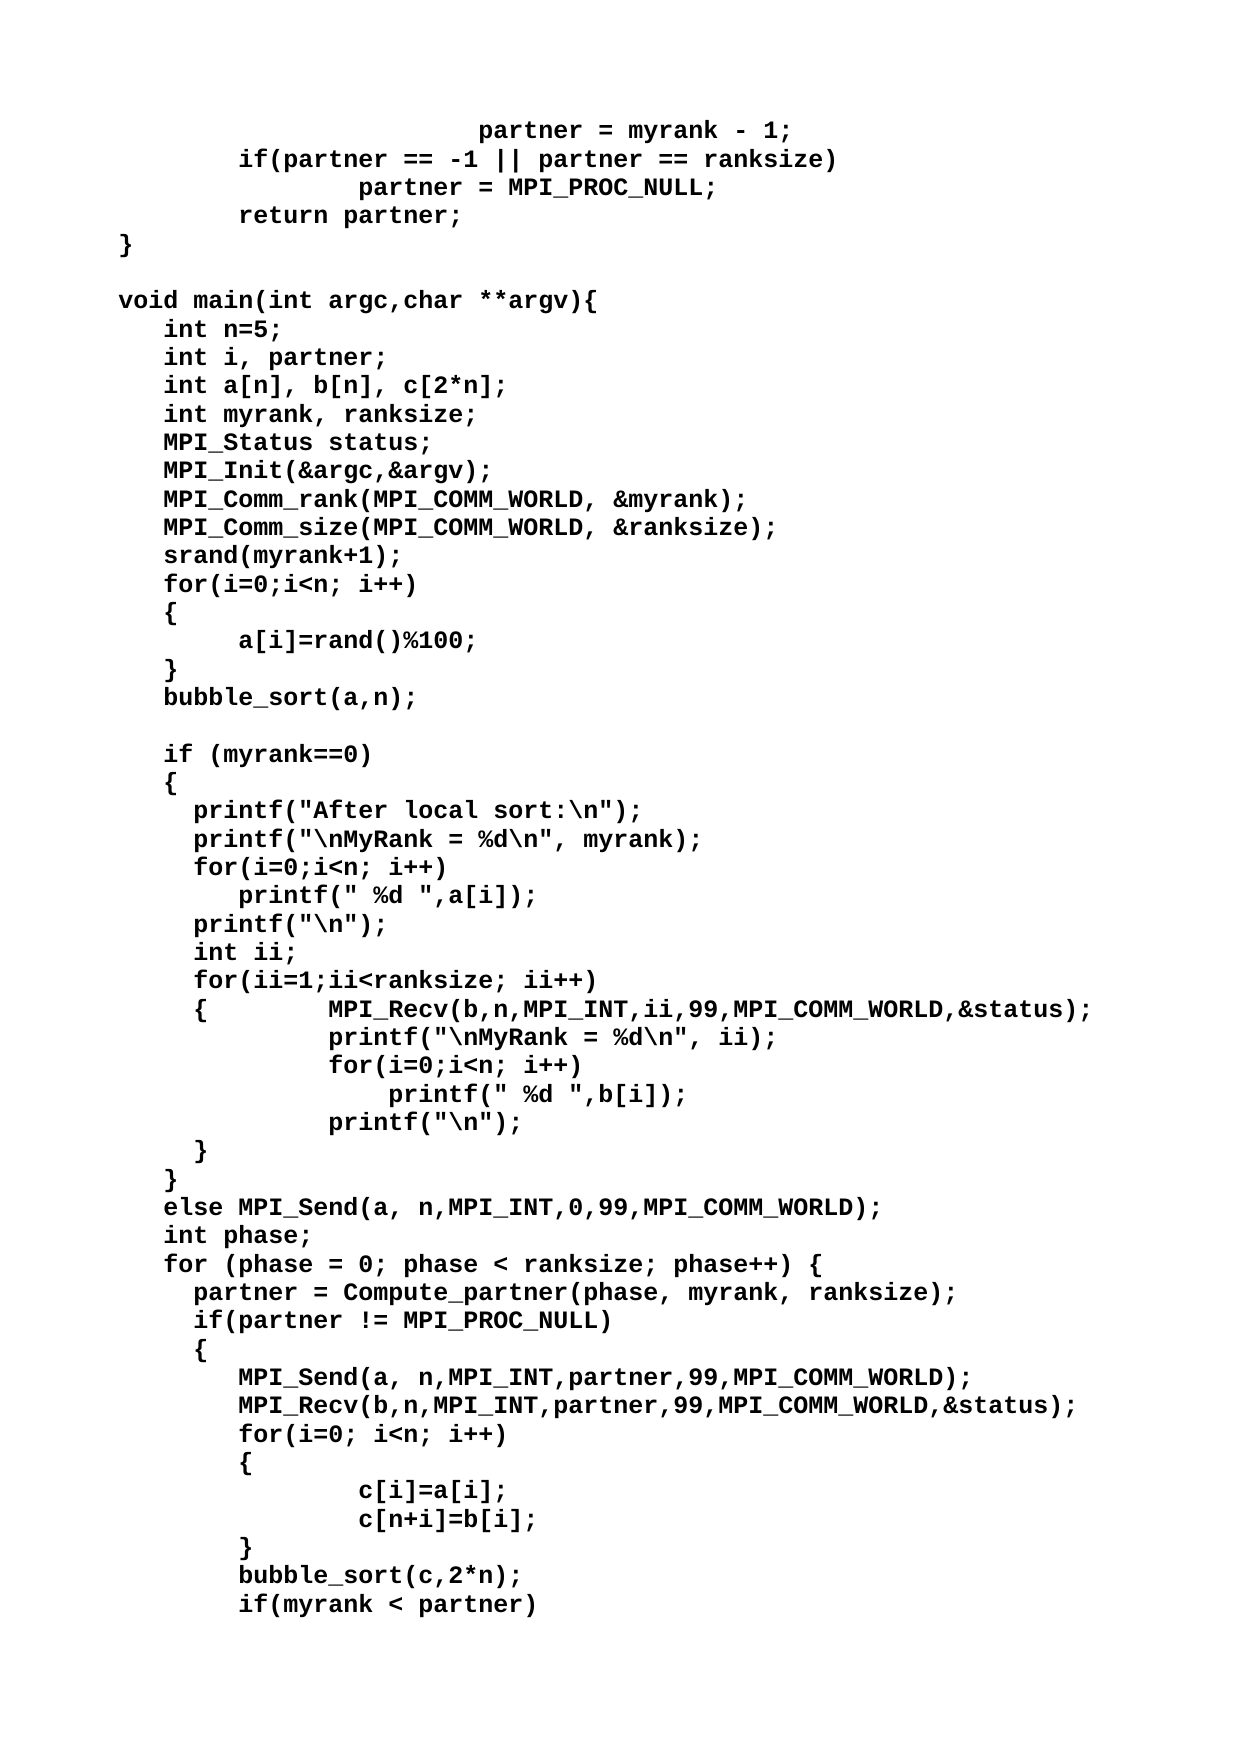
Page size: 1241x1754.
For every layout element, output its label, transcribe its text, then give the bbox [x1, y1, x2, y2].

text MPI_Send(a, n,MPI_INT,partner,99,MPI_COMM_WORLD); [118, 1365, 1122, 1393]
text int i, partner; [118, 345, 1122, 373]
text for(i=0; i<n; i++) [118, 1421, 1122, 1450]
text } [118, 656, 1122, 685]
text partner = myrank - 1; [118, 118, 1122, 146]
text partner = MPI_PROC_NULL; [118, 175, 1122, 203]
text c[n+i]=b[i]; [118, 1506, 1122, 1535]
text MPI_Status status; [118, 430, 1122, 458]
text a[i]=rand()%100; [118, 628, 1122, 656]
text { [118, 600, 1122, 628]
text MPI_Recv(b,n,MPI_INT,partner,99,MPI_COMM_WORLD,&status); [118, 1393, 1122, 1421]
text { [118, 1336, 1122, 1365]
text printf("\n"); [118, 1110, 1122, 1138]
text MPI_Init(&argc,&argv); [118, 458, 1122, 486]
text } [118, 1138, 1122, 1166]
text for(i=0;i<n; i++) [118, 1053, 1122, 1081]
text printf(" %d ",b[i]); [118, 1081, 1122, 1110]
text { MPI_Recv(b,n,MPI_INT,ii,99,MPI_COMM_WORLD,&status); [118, 996, 1122, 1025]
text } [118, 1166, 1122, 1195]
text int ii; [118, 940, 1122, 968]
text MPI_Comm_rank(MPI_COMM_WORLD, &myrank); [118, 486, 1122, 515]
text if(partner != MPI_PROC_NULL) [118, 1308, 1122, 1336]
text return partner; [118, 203, 1122, 231]
text for(ii=1;ii<ranksize; ii++) [118, 968, 1122, 996]
text for(i=0;i<n; i++) [118, 855, 1122, 883]
text srand(myrank+1); [118, 543, 1122, 571]
text if(myrank < partner) [118, 1591, 1122, 1620]
text MPI_Comm_size(MPI_COMM_WORLD, &ranksize); [118, 515, 1122, 543]
text } [118, 231, 1122, 260]
text for (phase = 0; phase < ranksize; phase++) { [118, 1251, 1122, 1280]
text else MPI_Send(a, n,MPI_INT,0,99,MPI_COMM_WORLD); [118, 1195, 1122, 1223]
text if(partner == -1 || partner == ranksize) [118, 146, 1122, 175]
text if (myrank==0) [118, 741, 1122, 770]
text int phase; [118, 1223, 1122, 1251]
text for(i=0;i<n; i++) [118, 571, 1122, 600]
text int myrank, ranksize; [118, 401, 1122, 430]
text } [118, 1535, 1122, 1563]
text printf("\nMyRank = %d\n", myrank); [118, 826, 1122, 855]
text int a[n], b[n], c[2*n]; [118, 373, 1122, 401]
text printf(" %d ",a[i]); [118, 883, 1122, 911]
text printf("\nMyRank = %d\n", ii); [118, 1025, 1122, 1053]
text void main(int argc,char **argv){ [118, 288, 1122, 316]
text partner = Compute_partner(phase, myrank, ranksize); [118, 1280, 1122, 1308]
text printf("\n"); [118, 911, 1122, 940]
text { [118, 1450, 1122, 1478]
text bubble_sort(c,2*n); [118, 1563, 1122, 1591]
text bubble_sort(a,n); [118, 685, 1122, 713]
text { [118, 770, 1122, 798]
text int n=5; [118, 316, 1122, 345]
text printf("After local sort:\n"); [118, 798, 1122, 826]
text c[i]=a[i]; [118, 1478, 1122, 1506]
